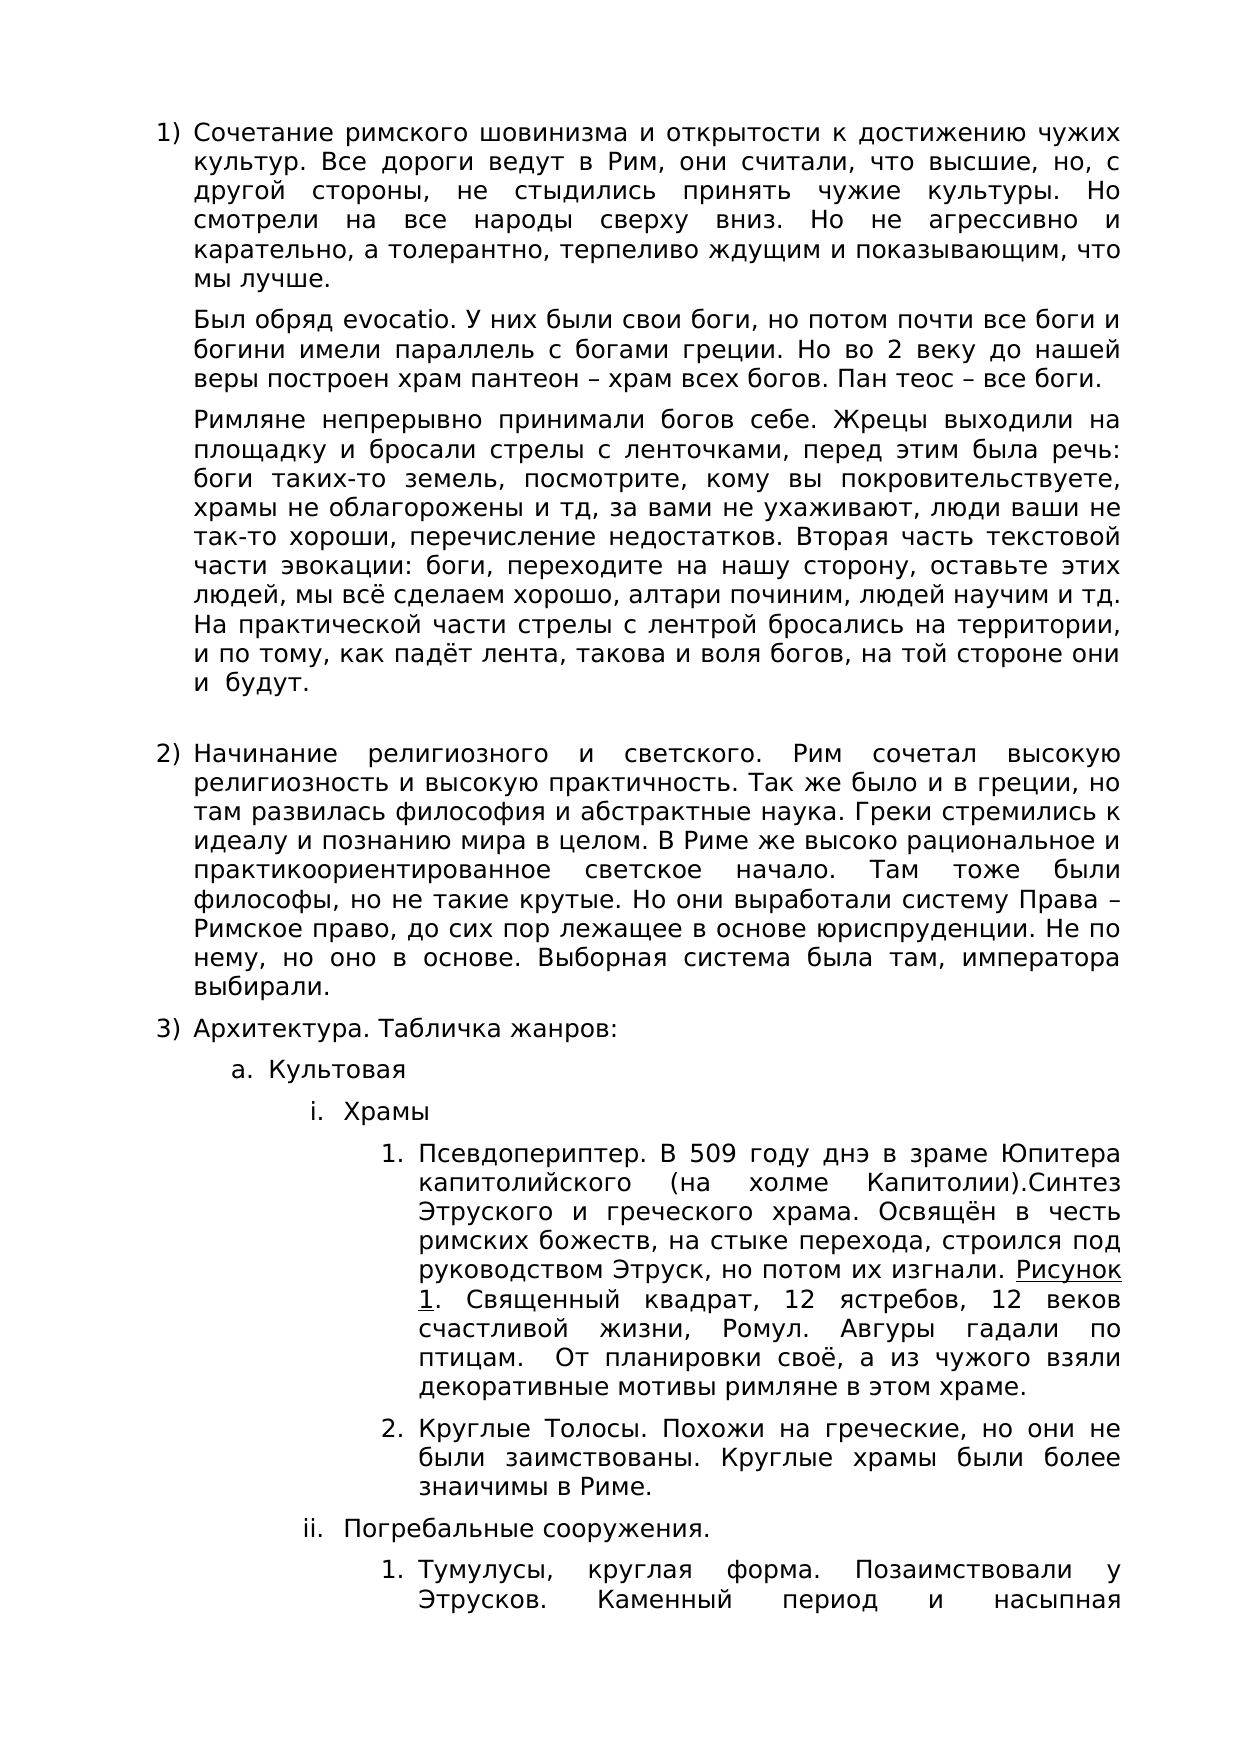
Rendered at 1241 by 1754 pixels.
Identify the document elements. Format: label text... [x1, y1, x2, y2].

list Культовая [231, 1056, 1122, 1085]
list Сочетание римского шовинизма и открытости к достижению чужих культур. Все дороги ведут в Рим, они считали, что высшие, но, с другой стороны, не стыдились принять чужие культуры. Но смотрели на все народы сверху вниз. Но не агрессивно и карательно, а толерантно, терпеливо ждущим и показывающим, что мы лучше. [156, 118, 1122, 293]
list Римляне непрерывно принимали богов себе. Жрецы выходили на площадку и бросали стрелы с ленточками, перед этим была речь: боги таких-то земель, посмотрите, кому вы покровительствуете, храмы не облагорожены и тд, за вами не ухаживают, люди ваши не так-то хороши, перечисление недостатков. Вторая часть текстовой части эвокации: боги, переходите на нашу сторону, оставьте этих людей, мы всё сделаем хорошо, алтари починим, людей научим и тд. На практической части стрелы с лентрой бросались на территории, и по тому, как падёт лента, такова и воля богов, на той стороне они и будут. [193, 406, 1122, 697]
list Круглые Толосы. Похожи на греческие, но они не были заимствованы. Круглые храмы были более знаичимы в Риме. [381, 1414, 1122, 1501]
list Тумулусы, круглая форма. Позаимствовали у Этрусков. Каменный период и насыпная [381, 1556, 1122, 1614]
list Погребальные сооружения. [324, 1514, 1122, 1543]
list Архитектура. Табличка жанров: [156, 1014, 1122, 1043]
list Храмы [324, 1097, 1122, 1126]
list Начинание религиозного и светского. Рим сочетал высокую религиозность и высокую практичность. Так же было и в греции, но там развилась философия и абстрактные наука. Греки стремились к идеалу и познанию мира в целом. В Риме же высоко рациональное и практикоориентированное светское начало. Там тоже были философы, но не такие крутые. Но они выработали систему Права – Римское право, до сих пор лежащее в основе юриспруденции. Не по нему, но оно в основе. Выборная система была там, императора выбирали. [156, 739, 1122, 1001]
list Псевдопериптер. В 509 году днэ в зраме Юпитера капитолийского (на холме Капитолии).Синтез Этруского и греческого храма. Освящён в честь римских божеств, на стыке перехода, строился под руководством Этруск, но потом их изгнали. Рисунок 1. Священный квадрат, 12 ястребов, 12 веков счастливой жизни, Ромул. Авгуры гадали по птицам. От планировки своё, а из чужого взяли декоративные мотивы римляне в этом храме. [381, 1139, 1122, 1401]
list Был обряд evocatio. У них были свои боги, но потом почти все боги и богини имели параллель с богами греции. Но во 2 веку до нашей веры построен храм пантеон – храм всех богов. Пан теос – все боги. [193, 306, 1122, 393]
